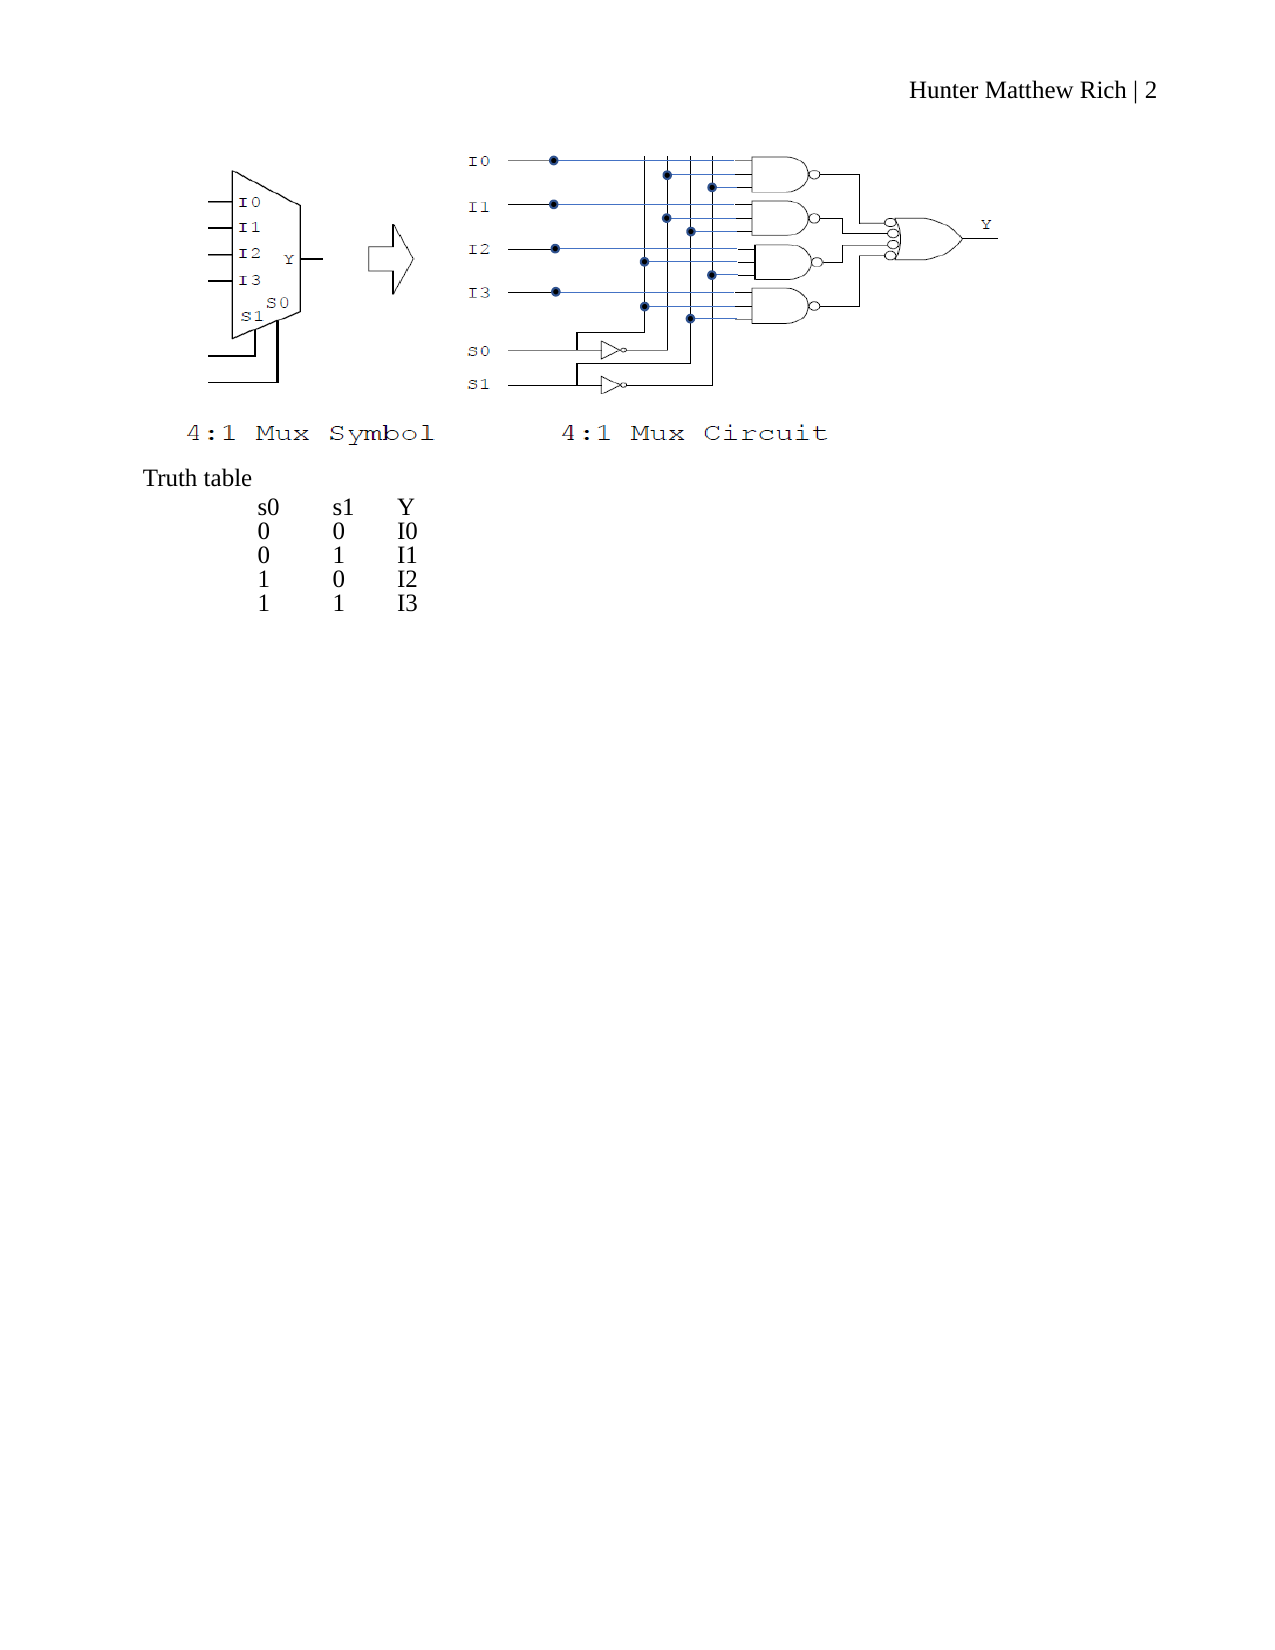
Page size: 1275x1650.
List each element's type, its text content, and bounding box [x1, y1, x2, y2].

table_cell I2 [394, 564, 460, 588]
text Truth table [118, 463, 1157, 492]
table_cell 0 [254, 540, 329, 564]
table_cell I0 [394, 516, 460, 540]
table_cell 1 [329, 588, 394, 612]
table_cell 1 [254, 588, 329, 612]
table_cell I3 [394, 588, 460, 612]
table_header s0 [254, 492, 329, 516]
table_cell 0 [254, 516, 329, 540]
table_header Y [394, 492, 460, 516]
table_header s1 [329, 492, 394, 516]
table_cell 0 [329, 564, 394, 588]
table_cell I1 [394, 540, 460, 564]
table_cell 1 [254, 564, 329, 588]
table_cell 0 [329, 516, 394, 540]
table_cell 1 [329, 540, 394, 564]
